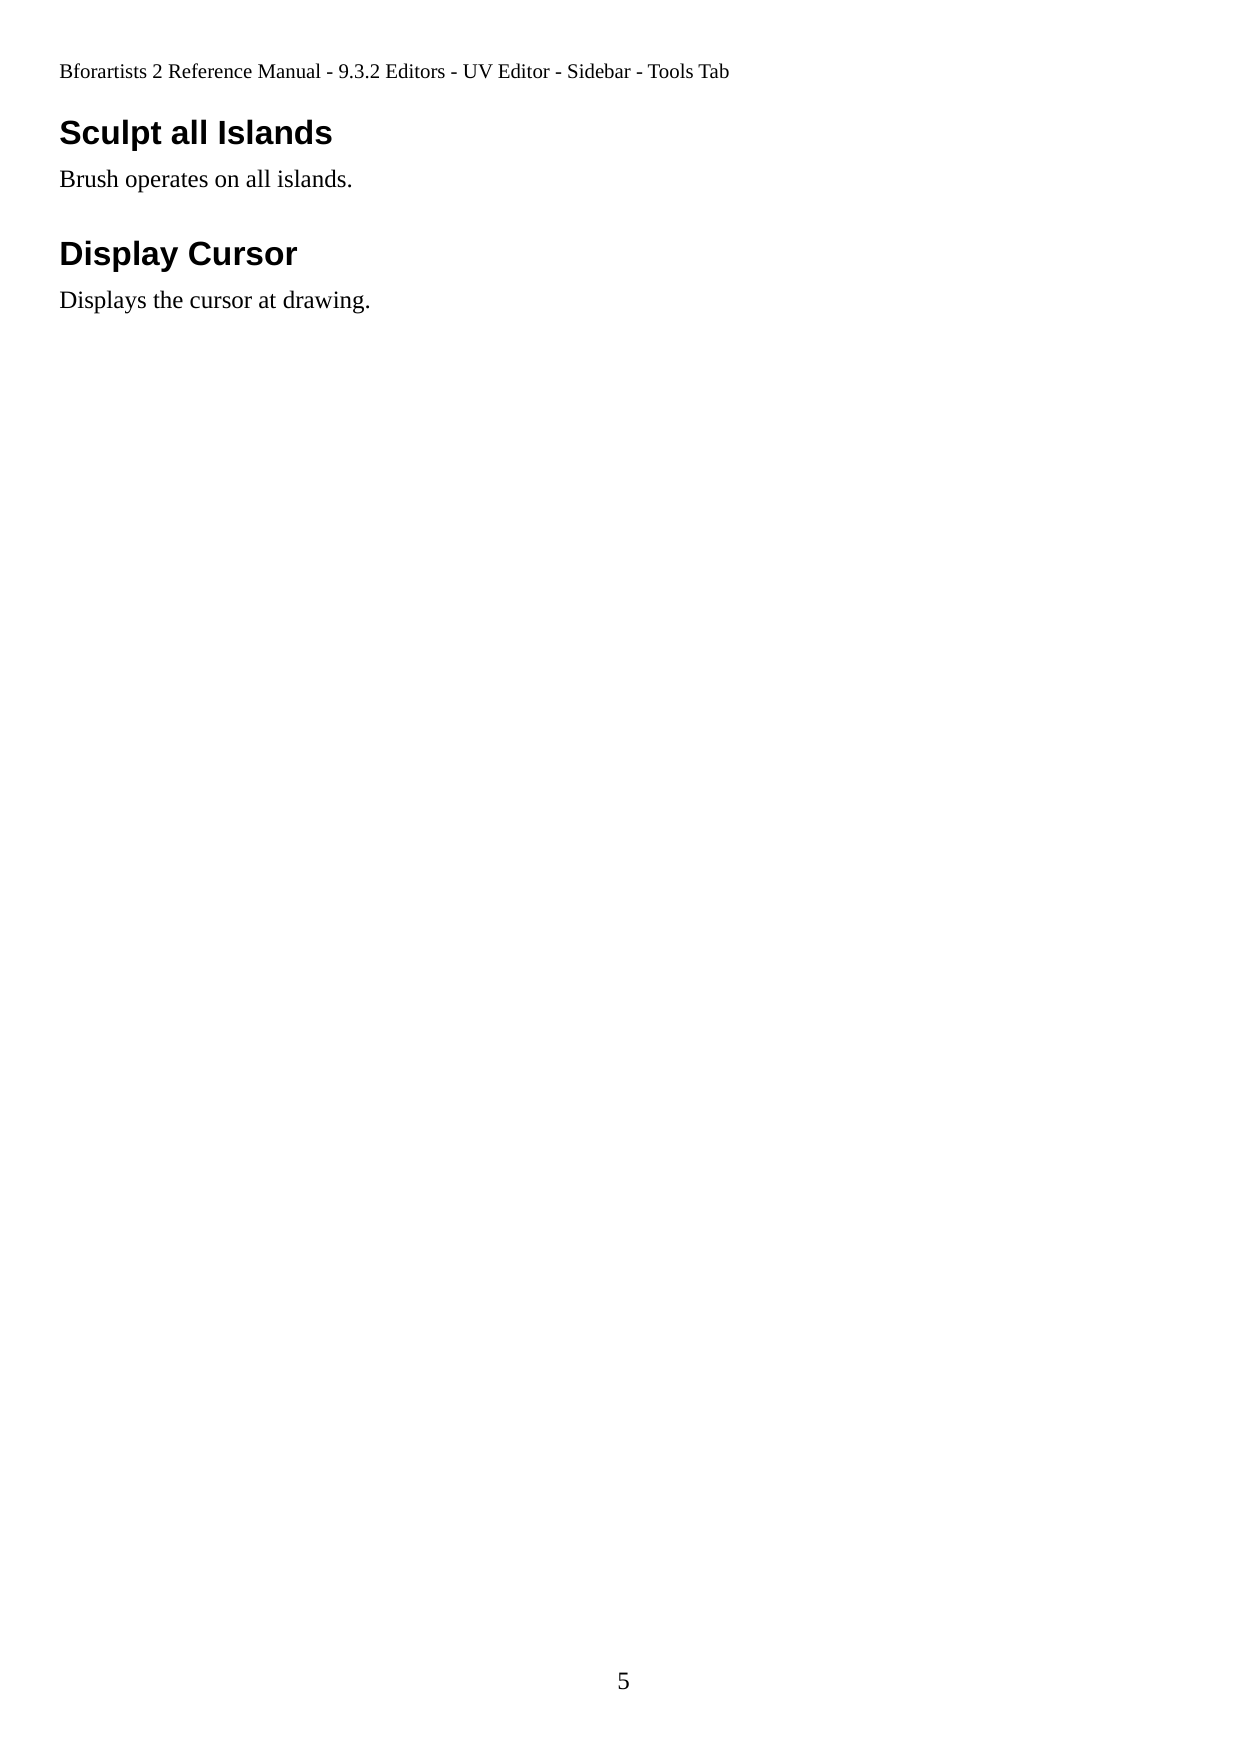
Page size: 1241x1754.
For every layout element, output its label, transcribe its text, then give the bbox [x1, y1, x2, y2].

subtitle Display Cursor [59, 234, 1181, 272]
text Displays the cursor at drawing. [59, 285, 1181, 313]
text Brush operates on all islands. [59, 164, 1181, 192]
subtitle Sculpt all Islands [59, 113, 1181, 151]
